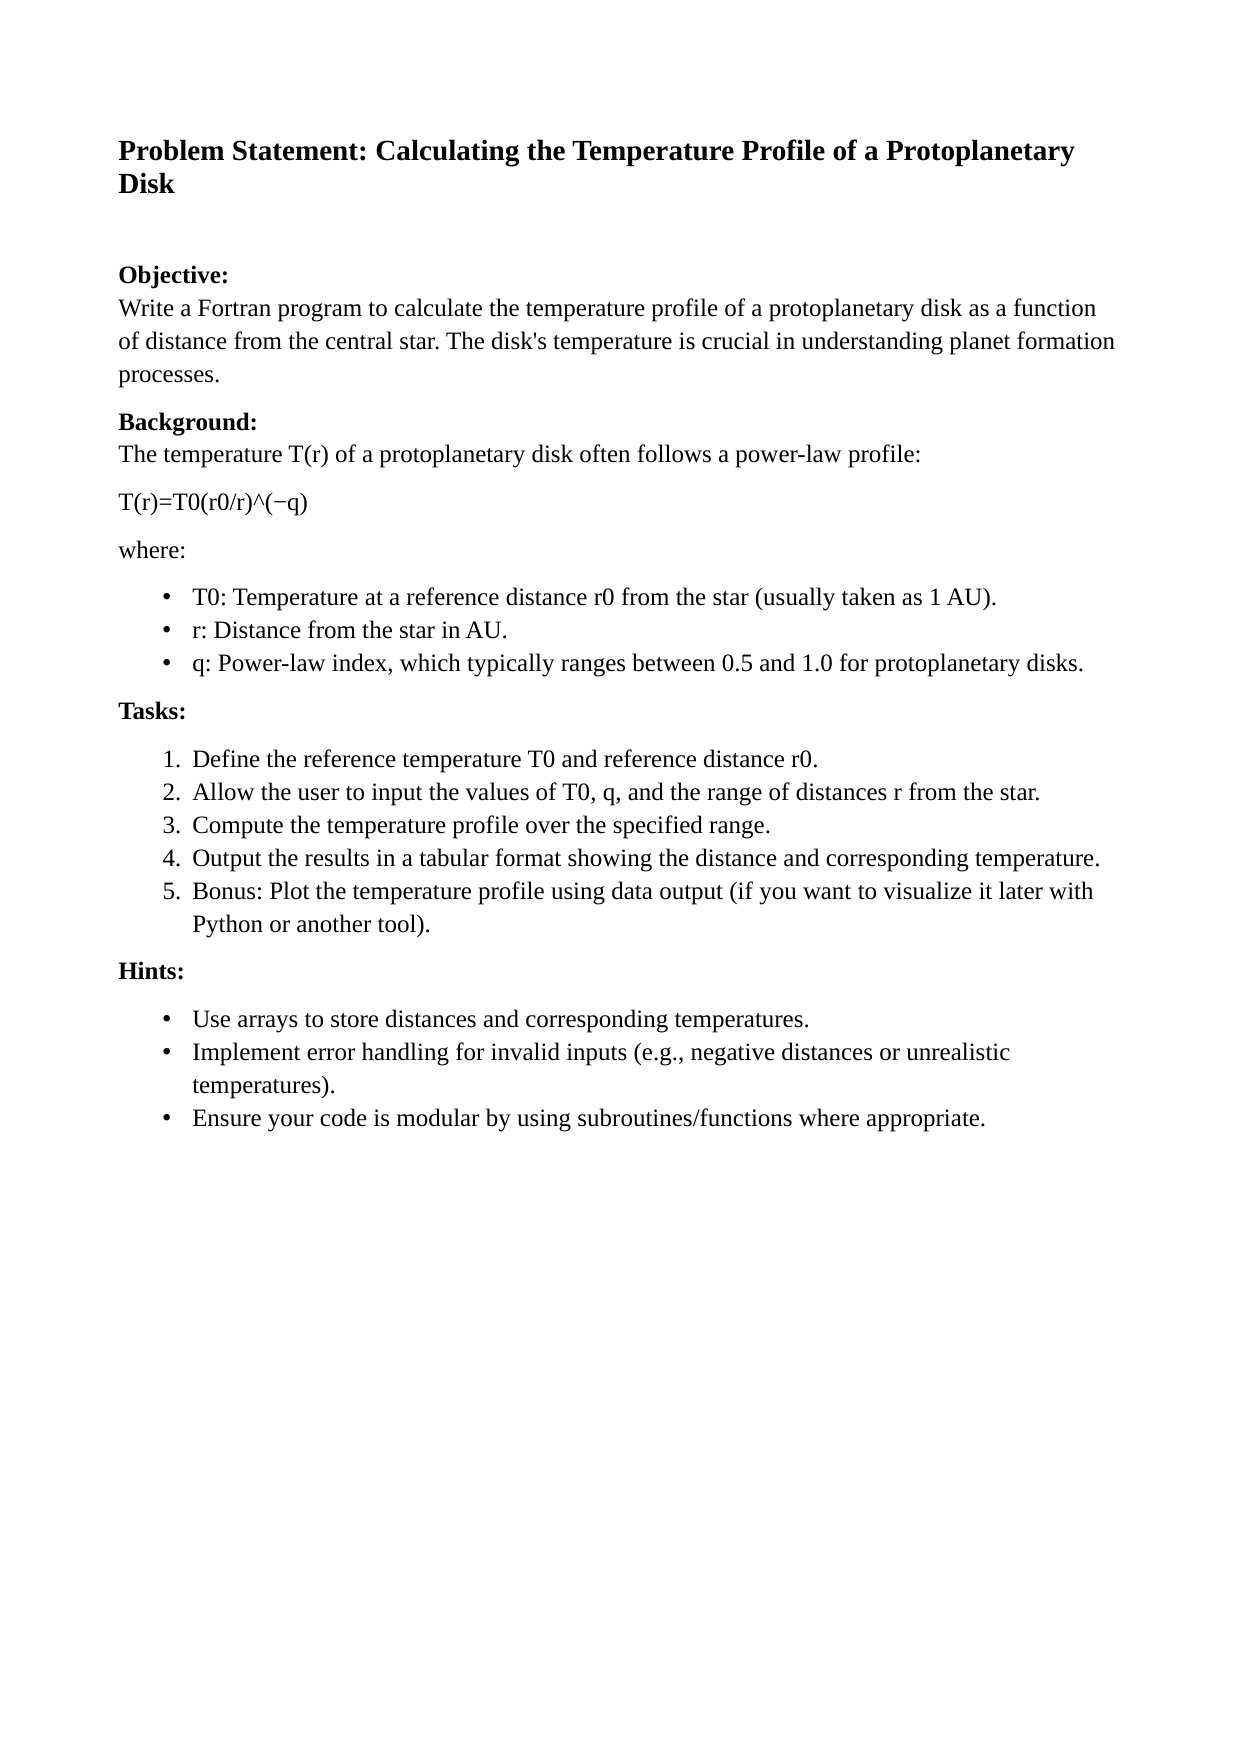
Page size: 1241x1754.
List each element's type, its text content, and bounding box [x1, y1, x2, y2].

list Bonus: Plot the temperature profile using data output (if you want to visualize it later with Python or another tool). [162, 876, 1122, 937]
list Use arrays to store distances and corresponding temperatures. [162, 1004, 1122, 1033]
text Hints: [118, 956, 1122, 985]
list Allow the user to input the values of T0​, q, and the range of distances r from the star. [162, 777, 1122, 805]
text Background: The temperature T(r) of a protoplanetary disk often follows a power-law profile: [118, 407, 1122, 468]
list T0​: Temperature at a reference distance r0​ from the star (usually taken as 1 AU). [162, 582, 1122, 611]
list r: Distance from the star in AU. [162, 615, 1122, 644]
list Define the reference temperature T0​ and reference distance r0​. [162, 744, 1122, 772]
list Output the results in a tabular format showing the distance and corresponding temperature. [162, 843, 1122, 871]
list Implement error handling for invalid inputs (e.g., negative distances or unrealistic temperatures). [162, 1037, 1122, 1099]
list q: Power-law index, which typically ranges between 0.5 and 1.0 for protoplanetary disks. [162, 648, 1122, 677]
text T(r)=T0(r0/r)^(−q) [118, 487, 1122, 516]
text Objective: Write a Fortran program to calculate the temperature profile of a protoplanetary disk as a function of distance from the central star. The disk's temperature is crucial in understanding planet formation processes. [118, 260, 1122, 388]
text where: [118, 535, 1122, 563]
subtitle Problem Statement: Calculating the Temperature Profile of a Protoplanetary Disk [118, 133, 1122, 200]
list Ensure your code is modular by using subroutines/functions where appropriate. [162, 1103, 1122, 1132]
list Compute the temperature profile over the specified range. [162, 810, 1122, 838]
text Tasks: [118, 696, 1122, 725]
